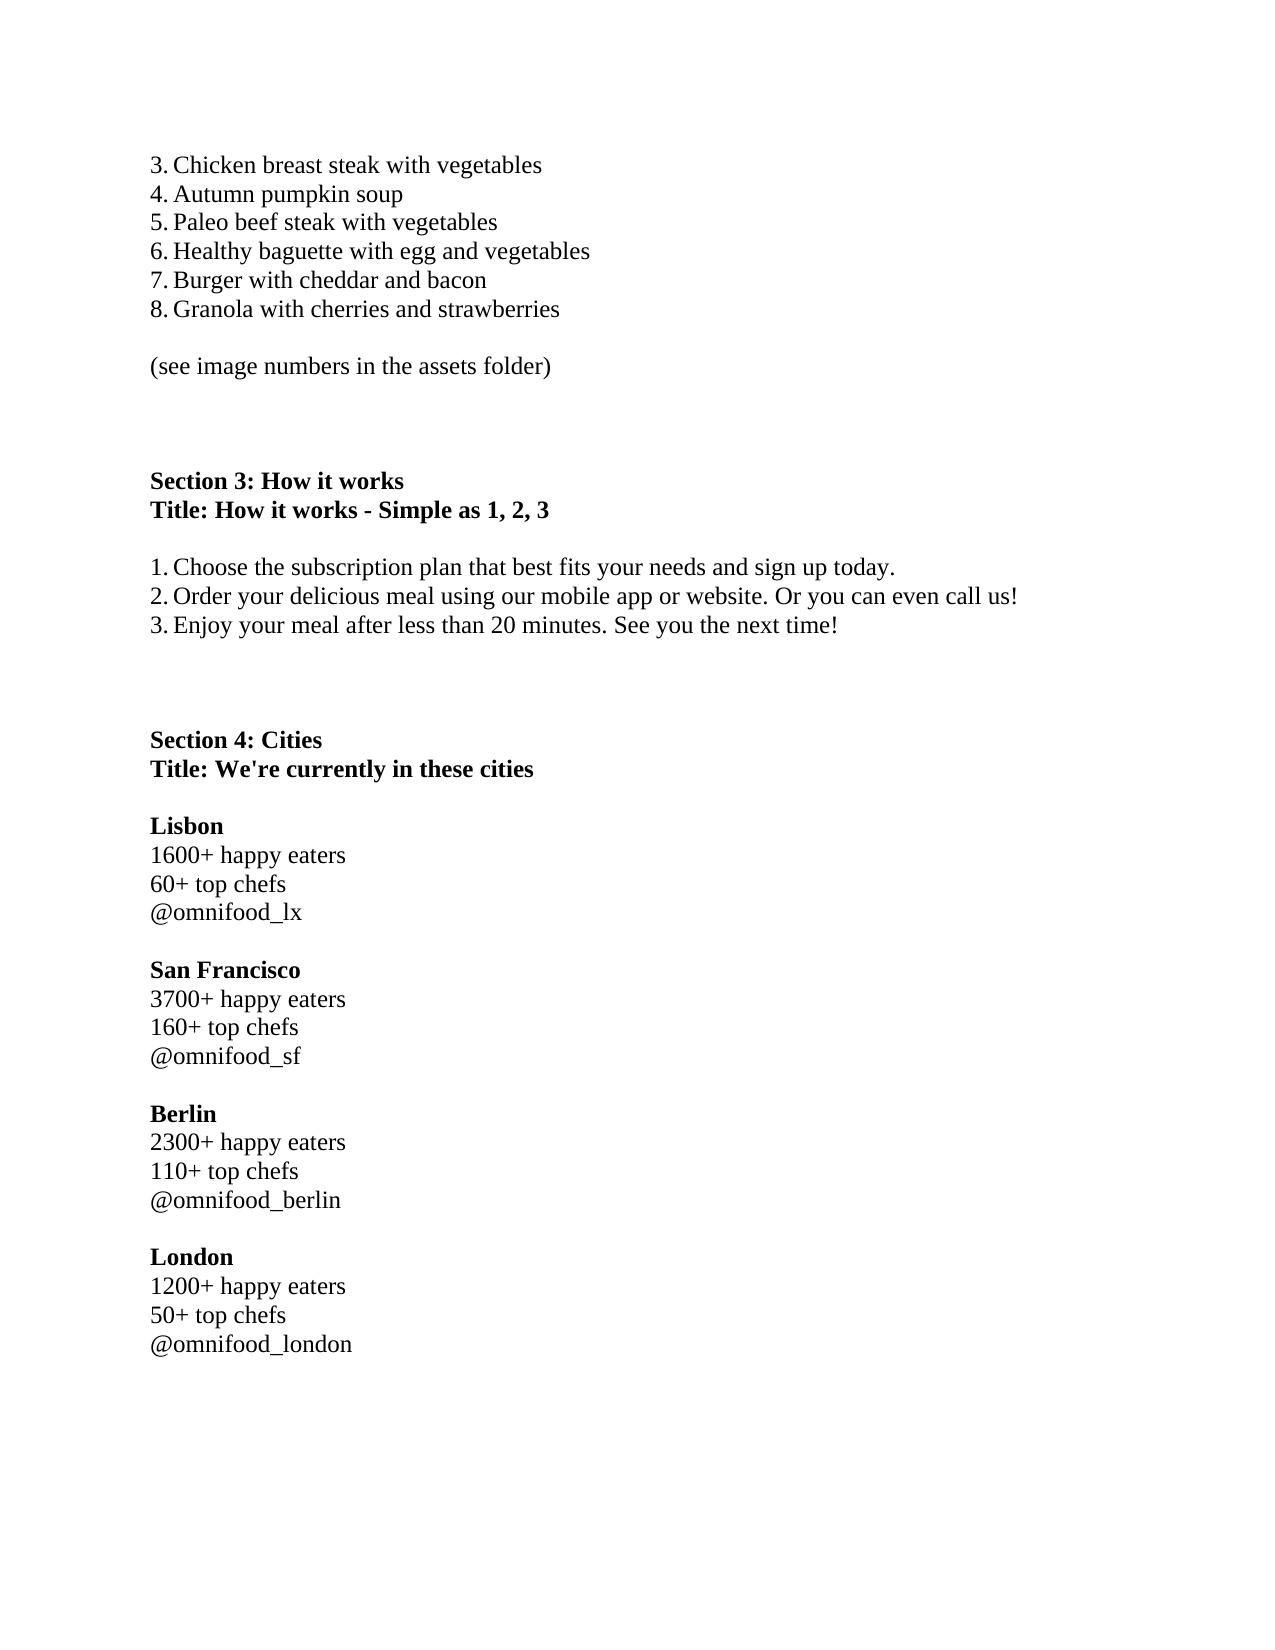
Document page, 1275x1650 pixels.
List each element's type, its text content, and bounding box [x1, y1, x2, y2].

text 50+ top chefs [150, 1300, 1125, 1329]
text 1200+ happy eaters [150, 1271, 1125, 1300]
subtitle San Francisco [150, 955, 1125, 984]
list Healthy baguette with egg and vegetables [150, 236, 1125, 265]
subtitle London [150, 1242, 1125, 1271]
subtitle Title: How it works - Simple as 1, 2, 3 [150, 495, 1125, 524]
text @omnifood_sf [150, 1041, 1125, 1070]
list Paleo beef steak with vegetables [150, 207, 1125, 236]
text @omnifood_london [150, 1329, 1125, 1357]
subtitle Title: We're currently in these cities [150, 754, 1125, 782]
list Enjoy your meal after less than 20 minutes. See you the next time! [150, 610, 1125, 639]
text 60+ top chefs [150, 869, 1125, 897]
list Chicken breast steak with vegetables [150, 150, 1125, 179]
text @omnifood_berlin [150, 1185, 1125, 1214]
text (see image numbers in the assets folder) [150, 351, 1125, 380]
list Order your delicious meal using our mobile app or website. Or you can even call us! [150, 581, 1125, 610]
subtitle Section 4: Cities [150, 725, 1125, 754]
list Choose the subscription plan that best fits your needs and sign up today. [150, 552, 1125, 581]
text 110+ top chefs [150, 1156, 1125, 1185]
text 2300+ happy eaters [150, 1127, 1125, 1156]
text @omnifood_lx [150, 897, 1125, 926]
subtitle Lisbon [150, 811, 1125, 840]
text 160+ top chefs [150, 1012, 1125, 1041]
text 1600+ happy eaters [150, 840, 1125, 869]
list Autumn pumpkin soup [150, 179, 1125, 207]
subtitle Section 3: How it works [150, 466, 1125, 495]
text 3700+ happy eaters [150, 984, 1125, 1012]
list Burger with cheddar and bacon [150, 265, 1125, 294]
list Granola with cherries and strawberries [150, 294, 1125, 322]
subtitle Berlin [150, 1099, 1125, 1127]
